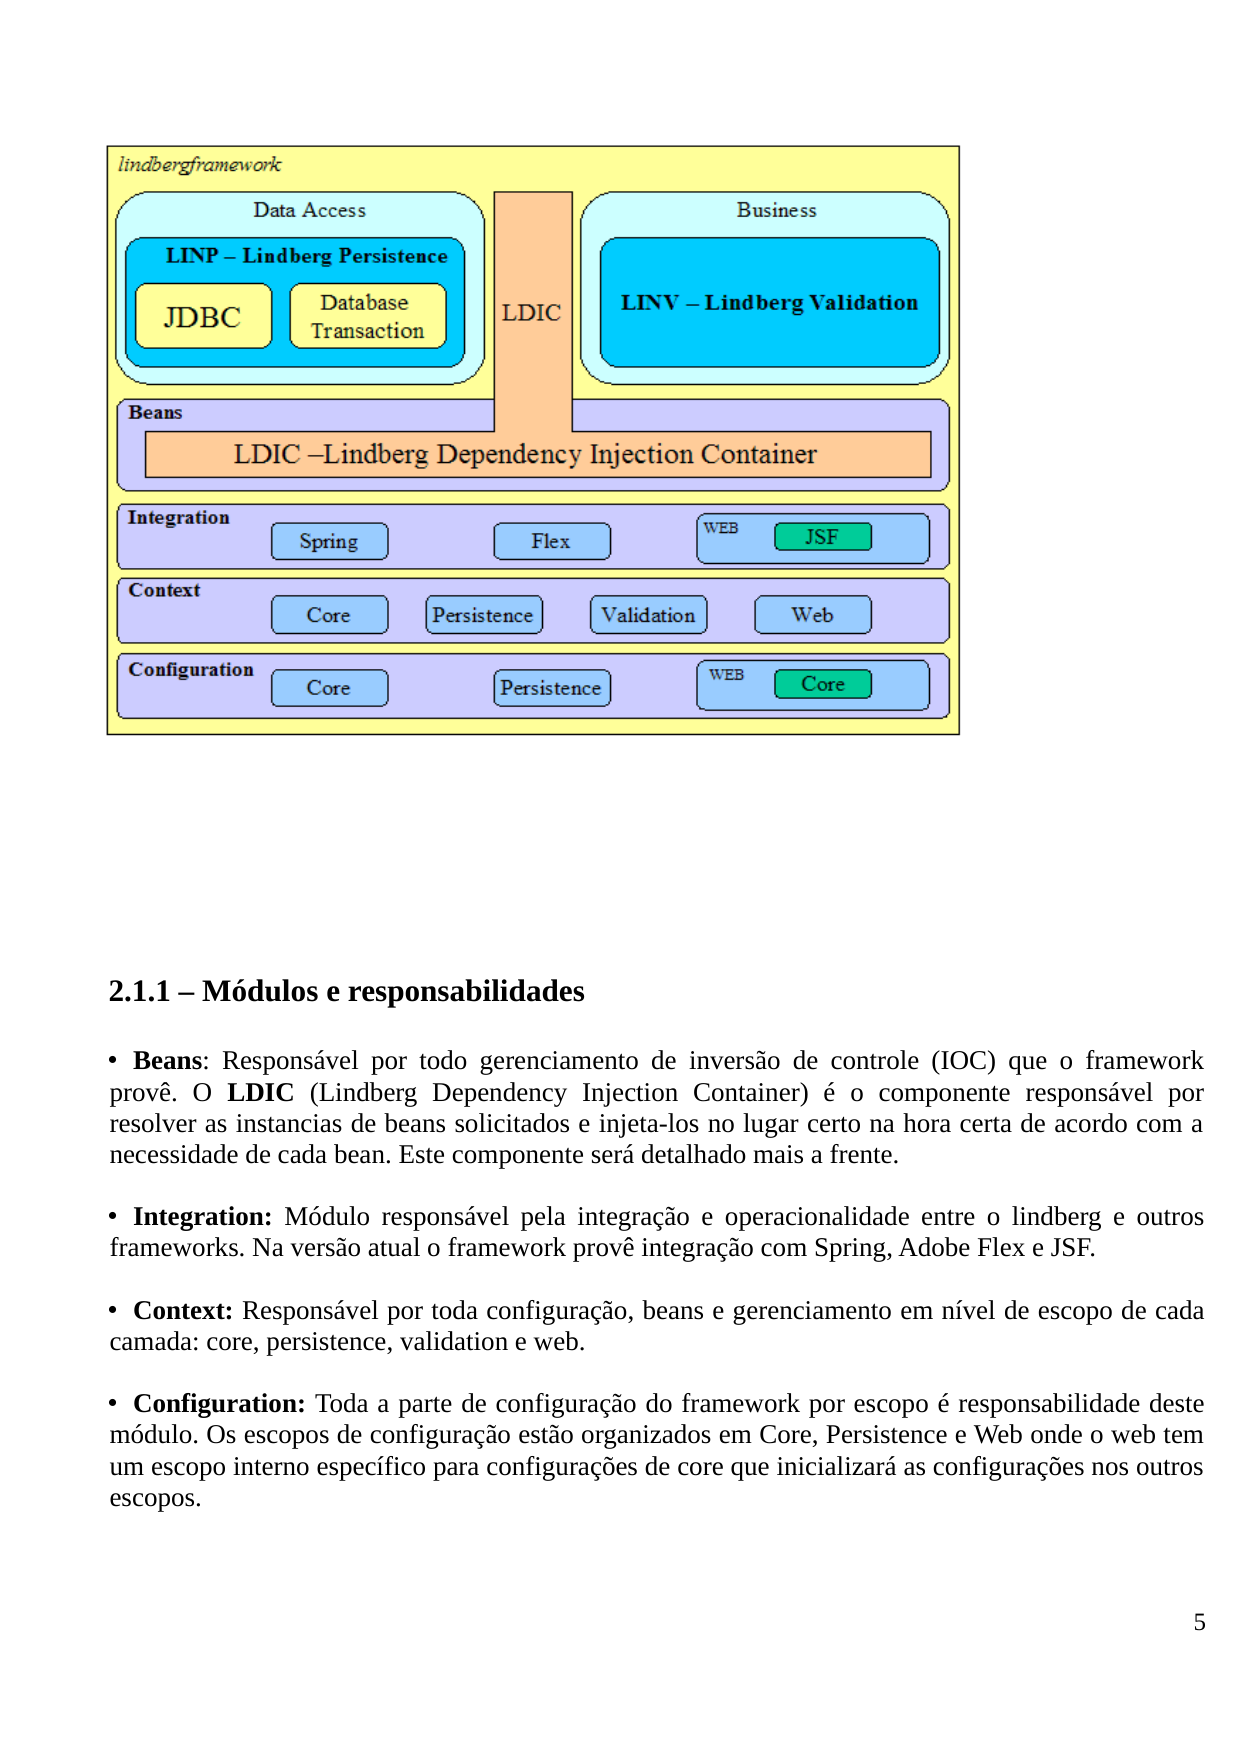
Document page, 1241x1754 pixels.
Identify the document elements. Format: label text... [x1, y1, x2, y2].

list Integration: Módulo responsável pela integração e operacionalidade entre o lindberg e outros frameworks. Na versão atual o framework provê integração com Spring, Adobe Flex e JSF. [108, 1200, 1206, 1263]
picture [104, 143, 963, 738]
list Configuration: Toda a parte de configuração do framework por escopo é responsabilidade deste módulo. Os escopos de configuração estão organizados em Core, Persistence e Web onde o web tem um escopo interno específico para configurações de core que inicializará as configurações nos outros escopos. [108, 1387, 1206, 1512]
list Beans: Responsável por todo gerenciamento de inversão de controle (IOC) que o framework provê. O LDIC (Lindberg Dependency Injection Container) é o componente responsável por resolver as instancias de beans solicitados e injeta-los no lugar certo na hora certa de acordo com a necessidade de cada bean. Este componente será detalhado mais a frente. [108, 1044, 1206, 1169]
text 2.1.1 – Módulos e responsabilidades [34, 972, 1206, 1008]
list Context: Responsável por toda configuração, beans e gerenciamento em nível de escopo de cada camada: core, persistence, validation e web. [108, 1294, 1206, 1356]
